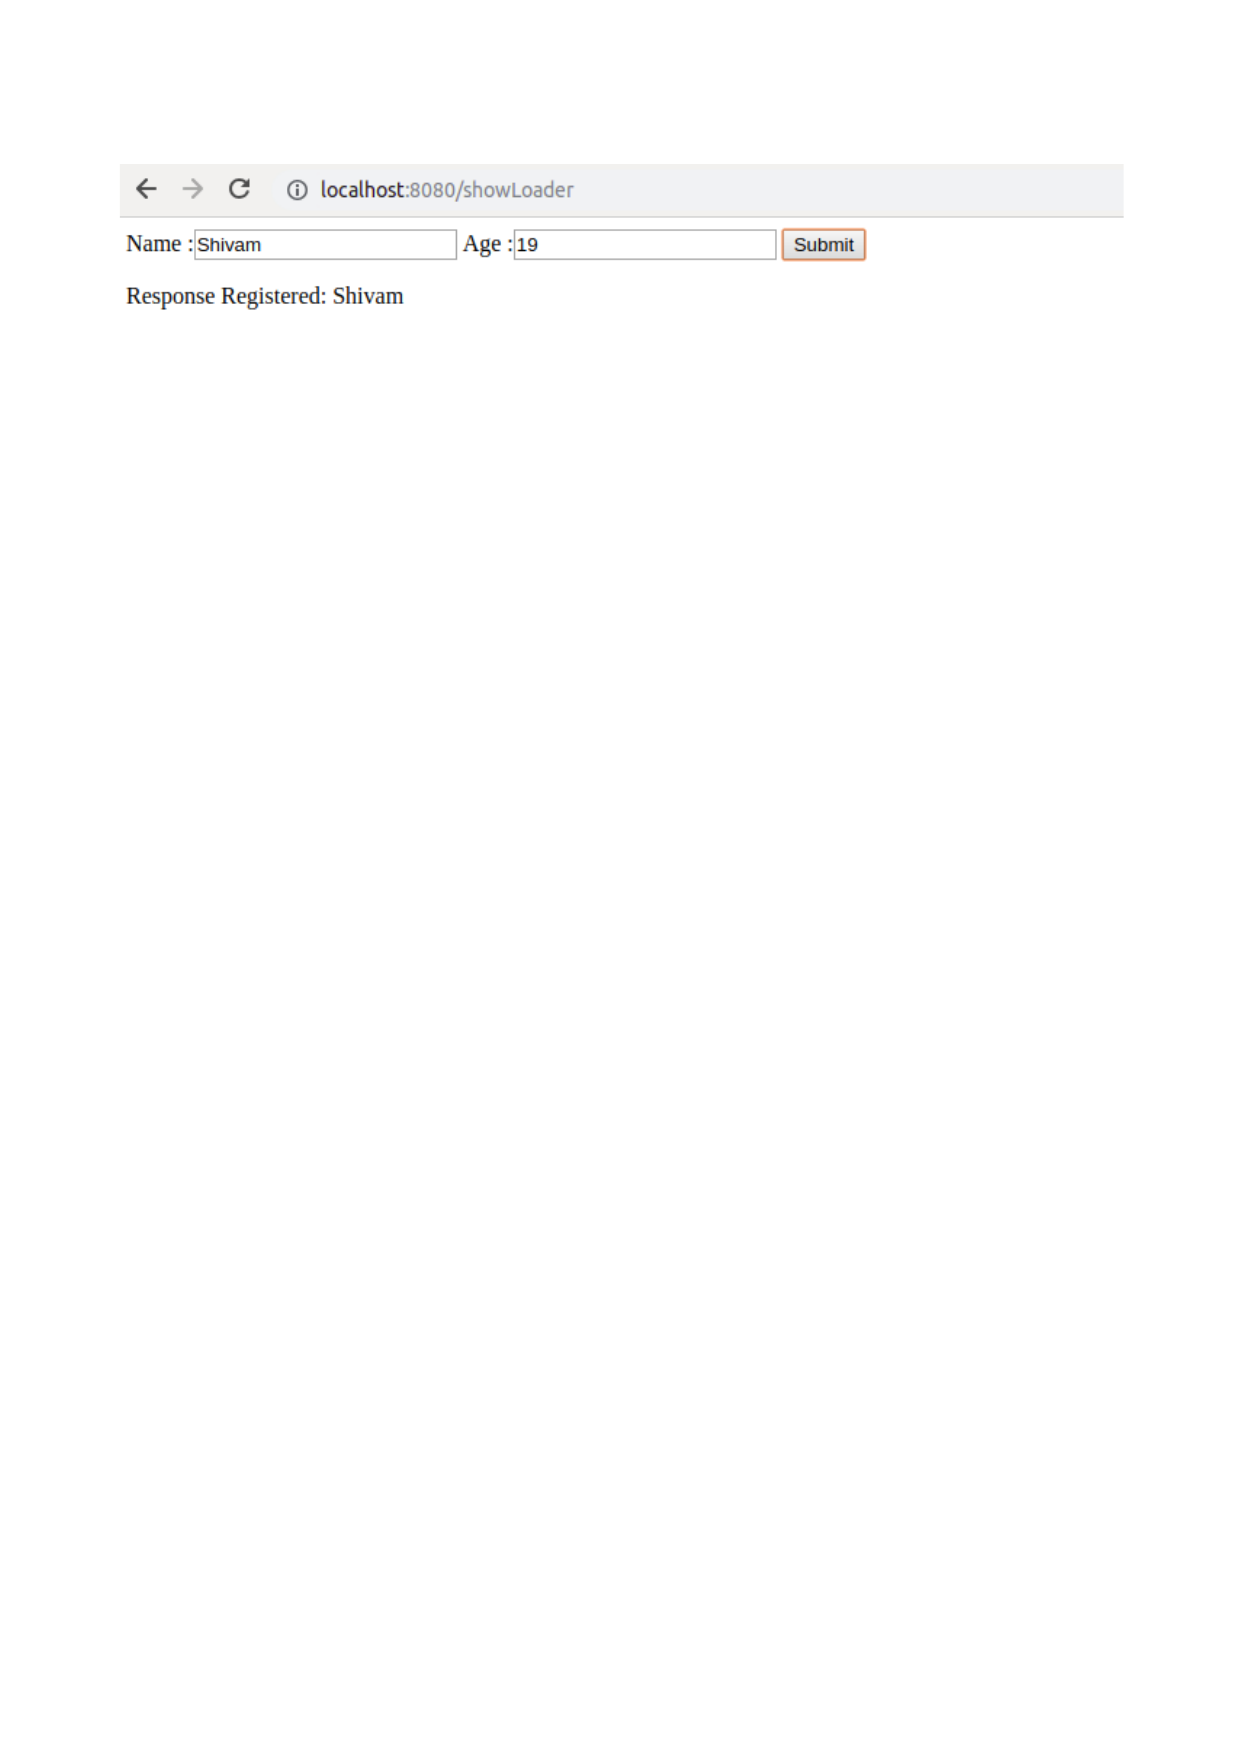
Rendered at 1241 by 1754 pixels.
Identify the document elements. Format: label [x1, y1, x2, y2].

picture [119, 164, 1124, 352]
